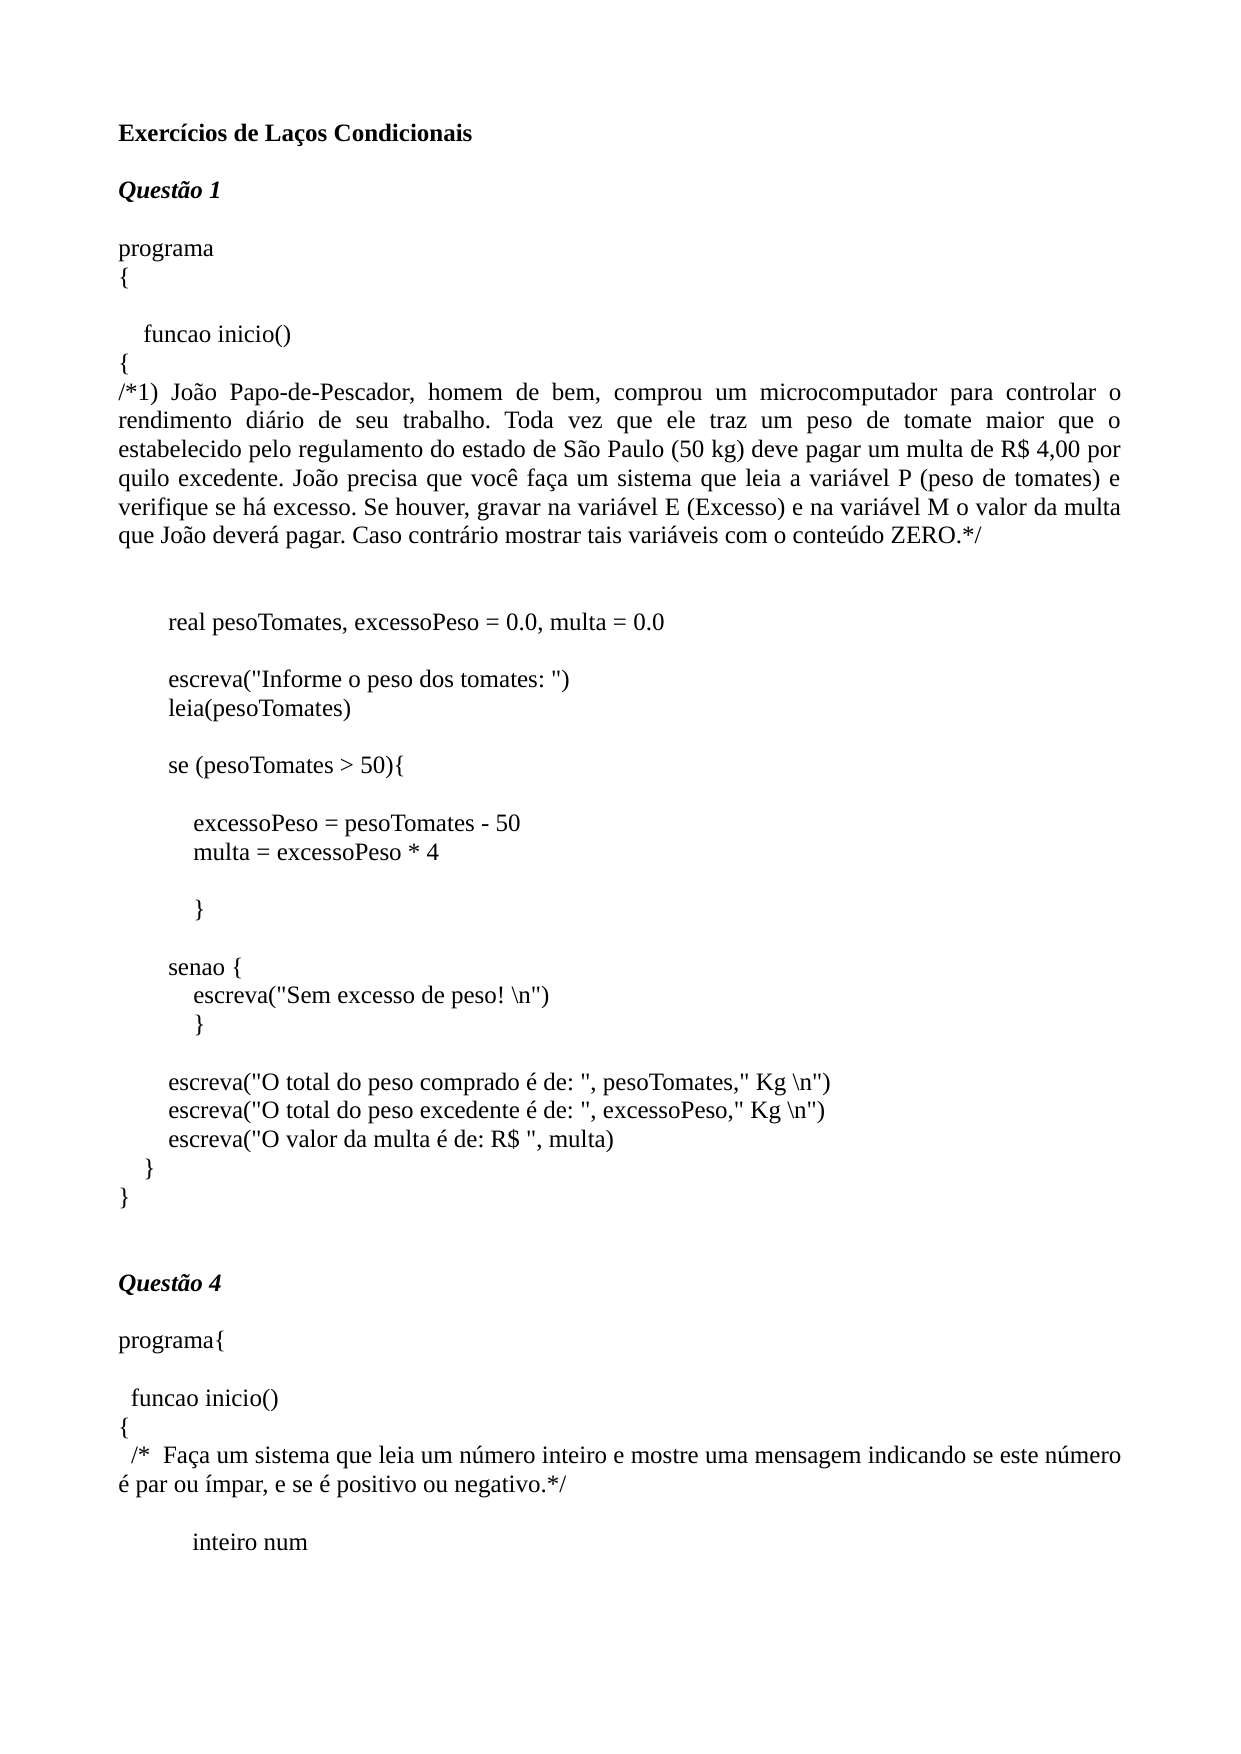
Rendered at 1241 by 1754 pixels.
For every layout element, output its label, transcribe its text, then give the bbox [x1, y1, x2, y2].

text Questão 4 [118, 1268, 1122, 1297]
text /* Faça um sistema que leia um número inteiro e mostre uma mensagem indicando se este número é par ou ímpar, e se é positivo ou negativo.*/ [118, 1441, 1122, 1498]
text programa{ [118, 1326, 1122, 1354]
text { [118, 1412, 1122, 1441]
text /*1) João Papo-de-Pescador, homem de bem, comprou um microcomputador para controlar o rendimento diário de seu trabalho. Toda vez que ele traz um peso de tomate maior que o estabelecido pelo regulamento do estado de São Paulo (50 kg) deve pagar um multa de R$ 4,00 por quilo excedente. João precisa que você faça um sistema que leia a variável P (peso de tomates) e verifique se há excesso. Se houver, gravar na variável E (Excesso) e na variável M o valor da multa que João deverá pagar. Caso contrário mostrar tais variáveis com o conteúdo ZERO.*/ [118, 377, 1122, 549]
text Questão 1 [118, 176, 1122, 204]
text programa { funcao inicio() { [118, 233, 1122, 377]
text Exercícios de Laços Condicionais [118, 118, 1122, 147]
text real pesoTomates, excessoPeso = 0.0, multa = 0.0 escreva("Informe o peso dos tomates: ") leia(pesoTomates) se (pesoTomates > 50){ excessoPeso = pesoTomates - 50 multa = excessoPeso * 4 } senao { escreva("Sem excesso de peso! \n") } escreva("O total do peso comprado é de: ", pesoTomates," Kg \n") escreva("O total do peso excedente é de: ", excessoPeso," Kg \n") escreva("O valor da multa é de: R$ ", multa) } } [118, 549, 1122, 1211]
text funcao inicio() [118, 1383, 1122, 1412]
text inteiro num [118, 1527, 1122, 1556]
